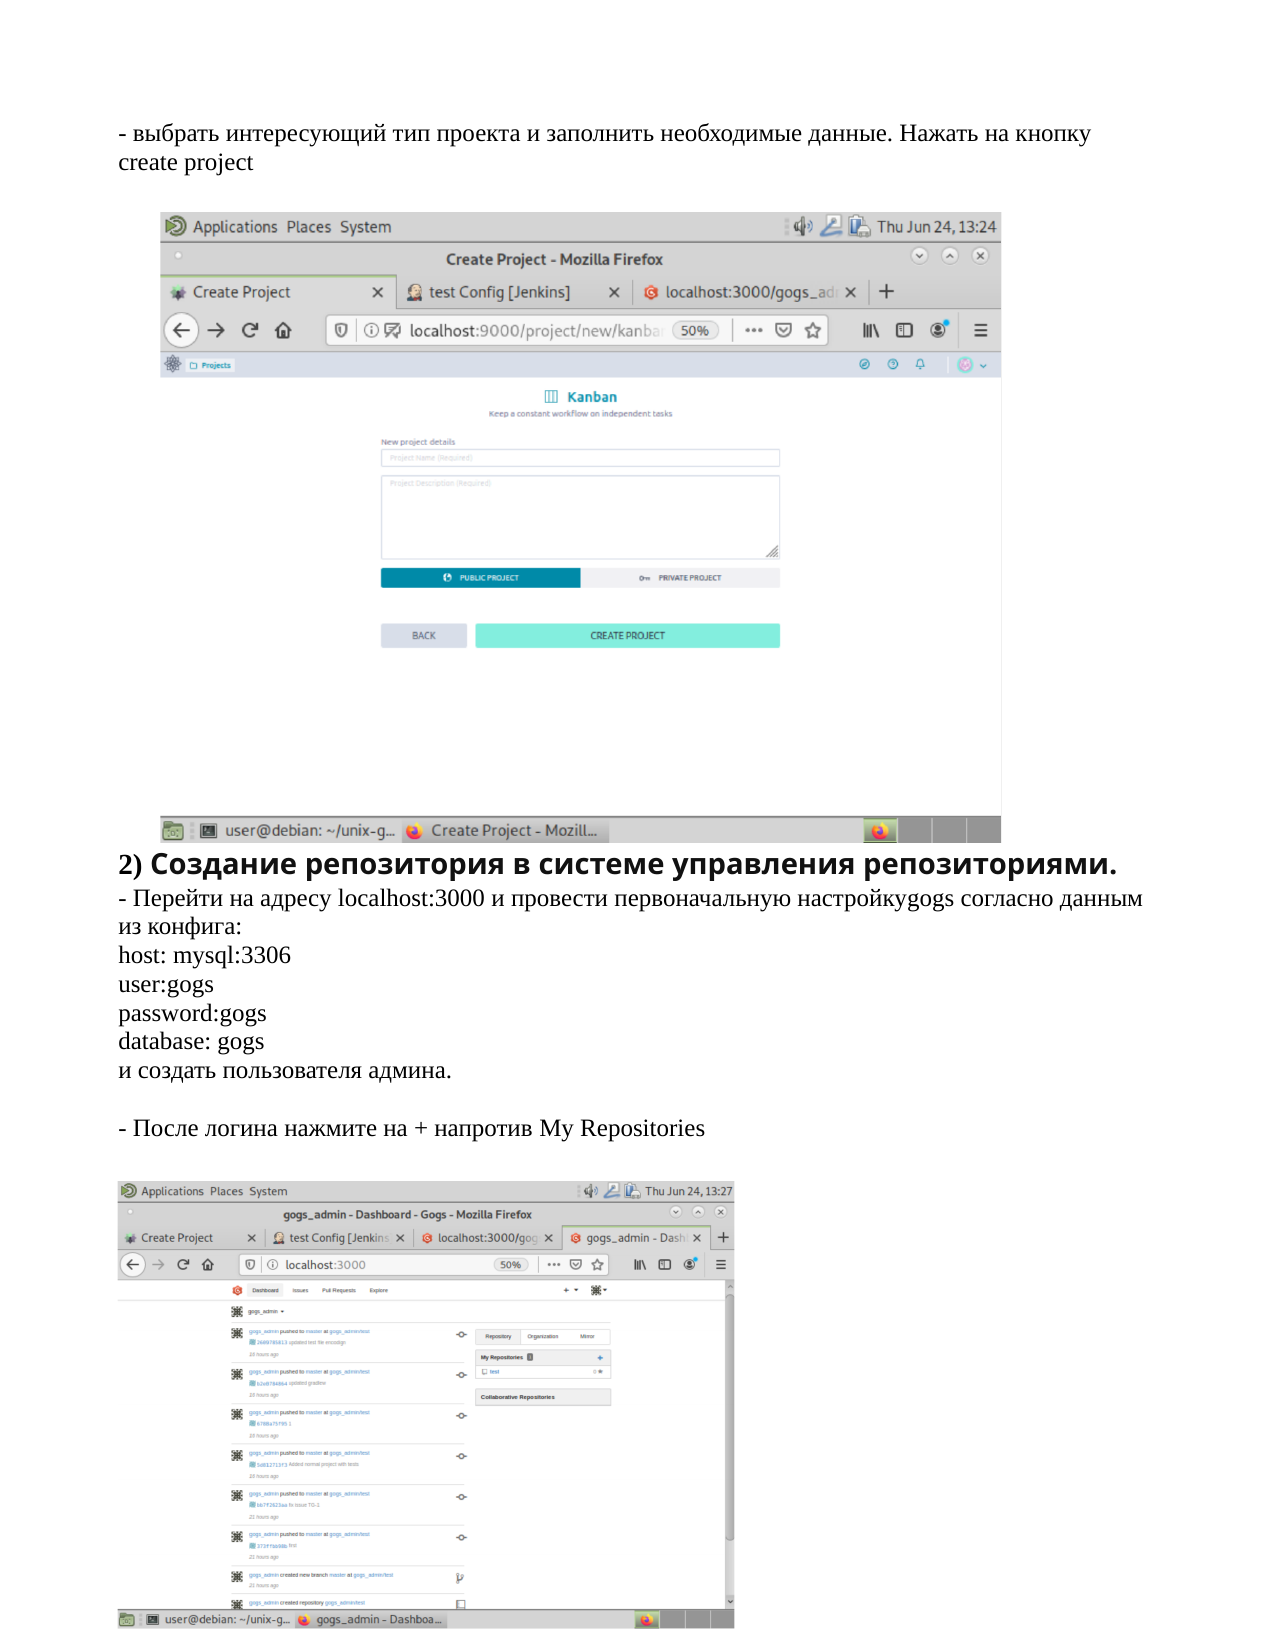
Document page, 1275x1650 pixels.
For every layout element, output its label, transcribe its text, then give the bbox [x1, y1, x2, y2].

text и создать пользователя админа. [118, 1055, 1157, 1084]
picture [117, 1181, 735, 1629]
text password:gogs [118, 998, 1157, 1026]
text 2) Создание репозитория в системе управления репозиториями. [118, 204, 1157, 883]
text - Перейти на адресу localhost:3000 и провести первоначальную настройкуgogs согласно данным из конфига: [118, 883, 1157, 940]
picture [160, 212, 1002, 843]
text - выбрать интересующий тип проекта и заполнить необходимые данные. Нажать на кнопку create project [118, 118, 1157, 176]
text - После логина нажмите на + напротив My Repositories [118, 1113, 1157, 1141]
text host: mysql:3306 [118, 940, 1157, 969]
text database: gogs [118, 1026, 1157, 1055]
text user:gogs [118, 969, 1157, 998]
